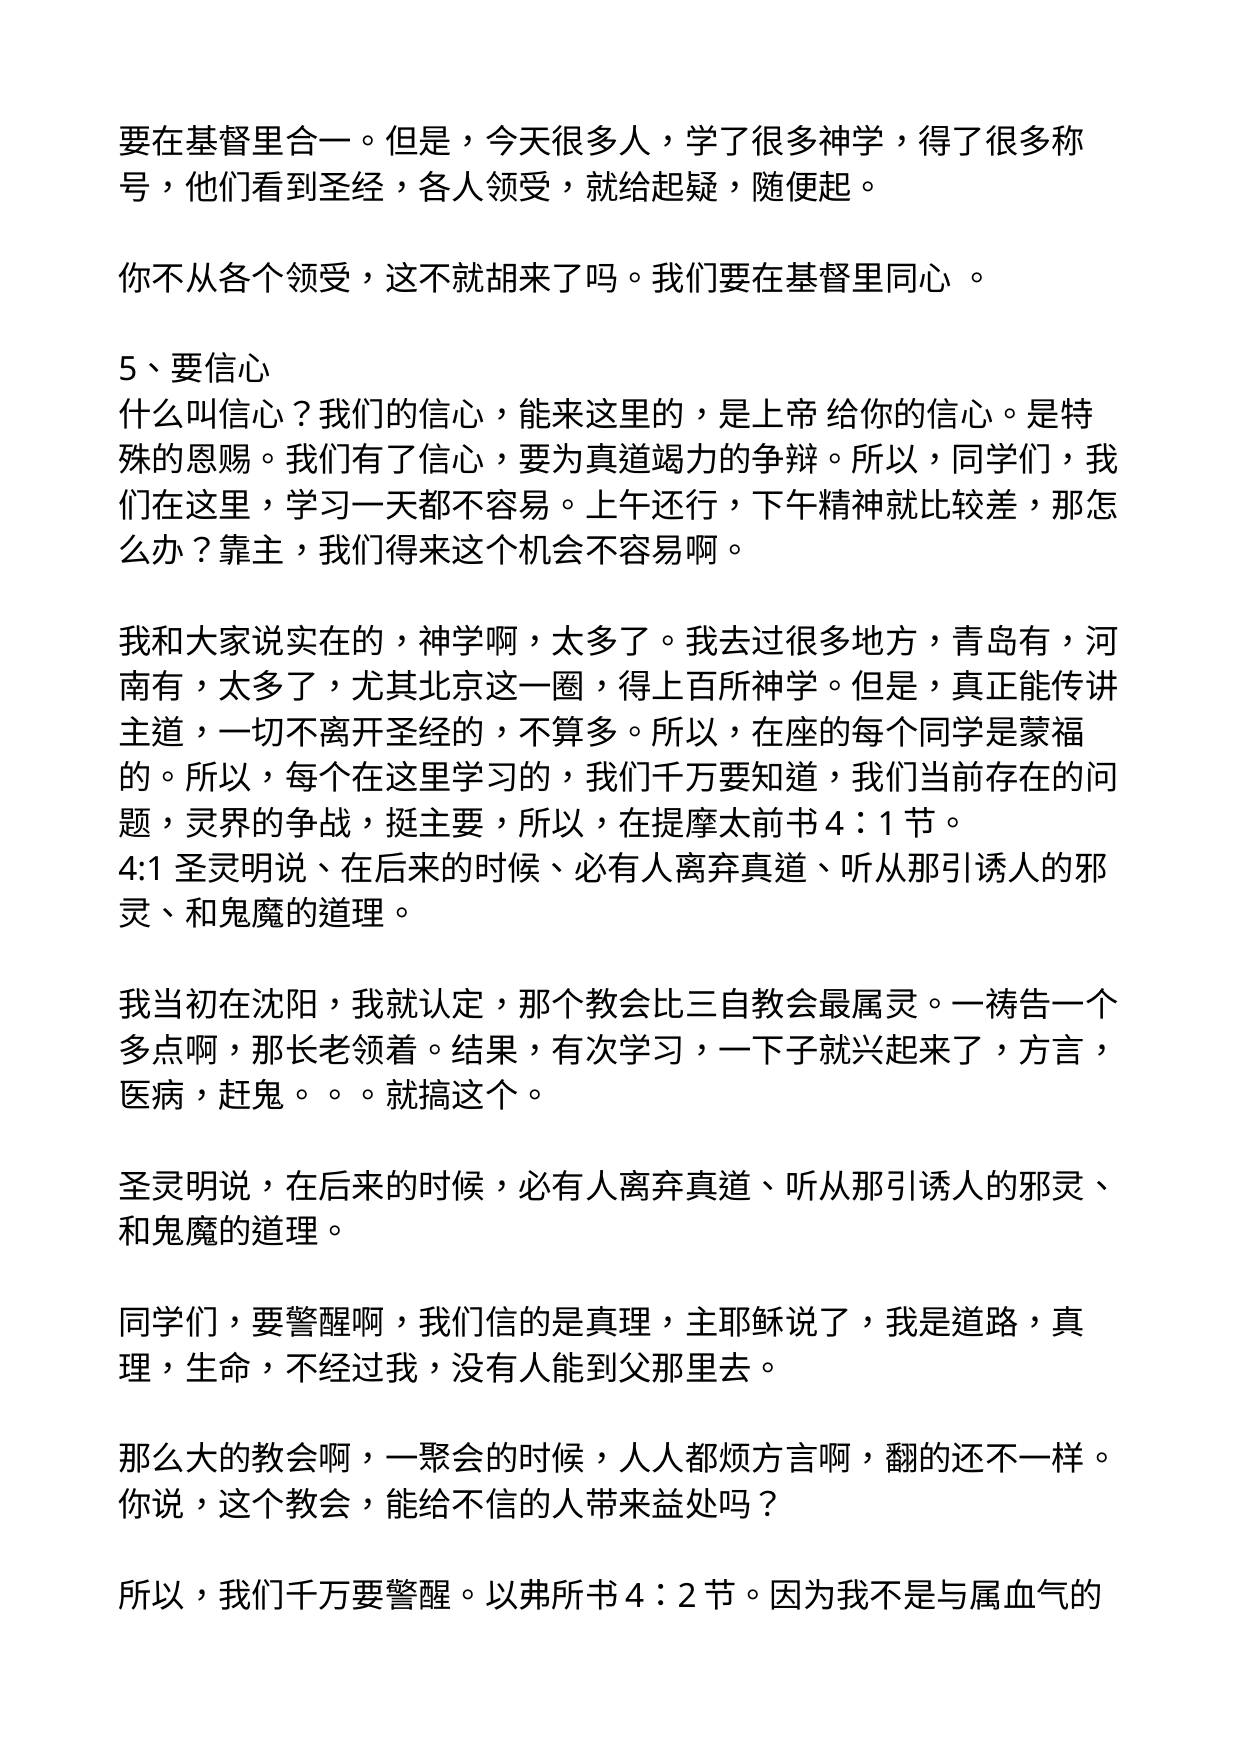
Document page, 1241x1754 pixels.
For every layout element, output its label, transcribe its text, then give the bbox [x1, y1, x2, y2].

text 4:1 圣灵明说、在后来的时候、必有人离弃真道、听从那引诱人的邪灵、和鬼魔的道理。 [118, 845, 1122, 936]
text 我当初在沈阳，我就认定，那个教会比三自教会最属灵。一祷告一个多点啊，那长老领着。结果，有次学习，一下子就兴起来了，方言，医病，赶鬼。。。就搞这个。 [118, 981, 1122, 1117]
text 所以，我们千万要警醒。以弗所书4：2节。因为我不是与属血气的 [118, 1571, 1122, 1617]
text 要在基督里合一。但是，今天很多人，学了很多神学，得了很多称号，他们看到圣经，各人领受，就给起疑，随便起。 [118, 118, 1122, 209]
text 我和大家说实在的，神学啊，太多了。我去过很多地方，青岛有，河南有，太多了，尤其北京这一圈，得上百所神学。但是，真正能传讲主道，一切不离开圣经的，不算多。所以，在座的每个同学是蒙福的。所以，每个在这里学习的，我们千万要知道，我们当前存在的问题，灵界的争战，挺主要，所以，在提摩太前书4：1节。 [118, 618, 1122, 845]
text 什么叫信心？我们的信心，能来这里的，是上帝 给你的信心。是特殊的恩赐。我们有了信心，要为真道竭力的争辩。所以，同学们，我们在这里，学习一天都不容易。上午还行，下午精神就比较差，那怎么办？靠主，我们得来这个机会不容易啊。 [118, 391, 1122, 572]
text 同学们，要警醒啊，我们信的是真理，主耶稣说了，我是道路，真理，生命，不经过我，没有人能到父那里去。 [118, 1299, 1122, 1390]
text 圣灵明说，在后来的时候，必有人离弃真道、听从那引诱人的邪灵、和鬼魔的道理。 [118, 1163, 1122, 1253]
text 你不从各个领受，这不就胡来了吗。我们要在基督里同心 。 [118, 254, 1122, 300]
text 5、要信心 [118, 345, 1122, 391]
text 那么大的教会啊，一聚会的时候，人人都烦方言啊，翻的还不一样。你说，这个教会，能给不信的人带来益处吗？ [118, 1435, 1122, 1526]
